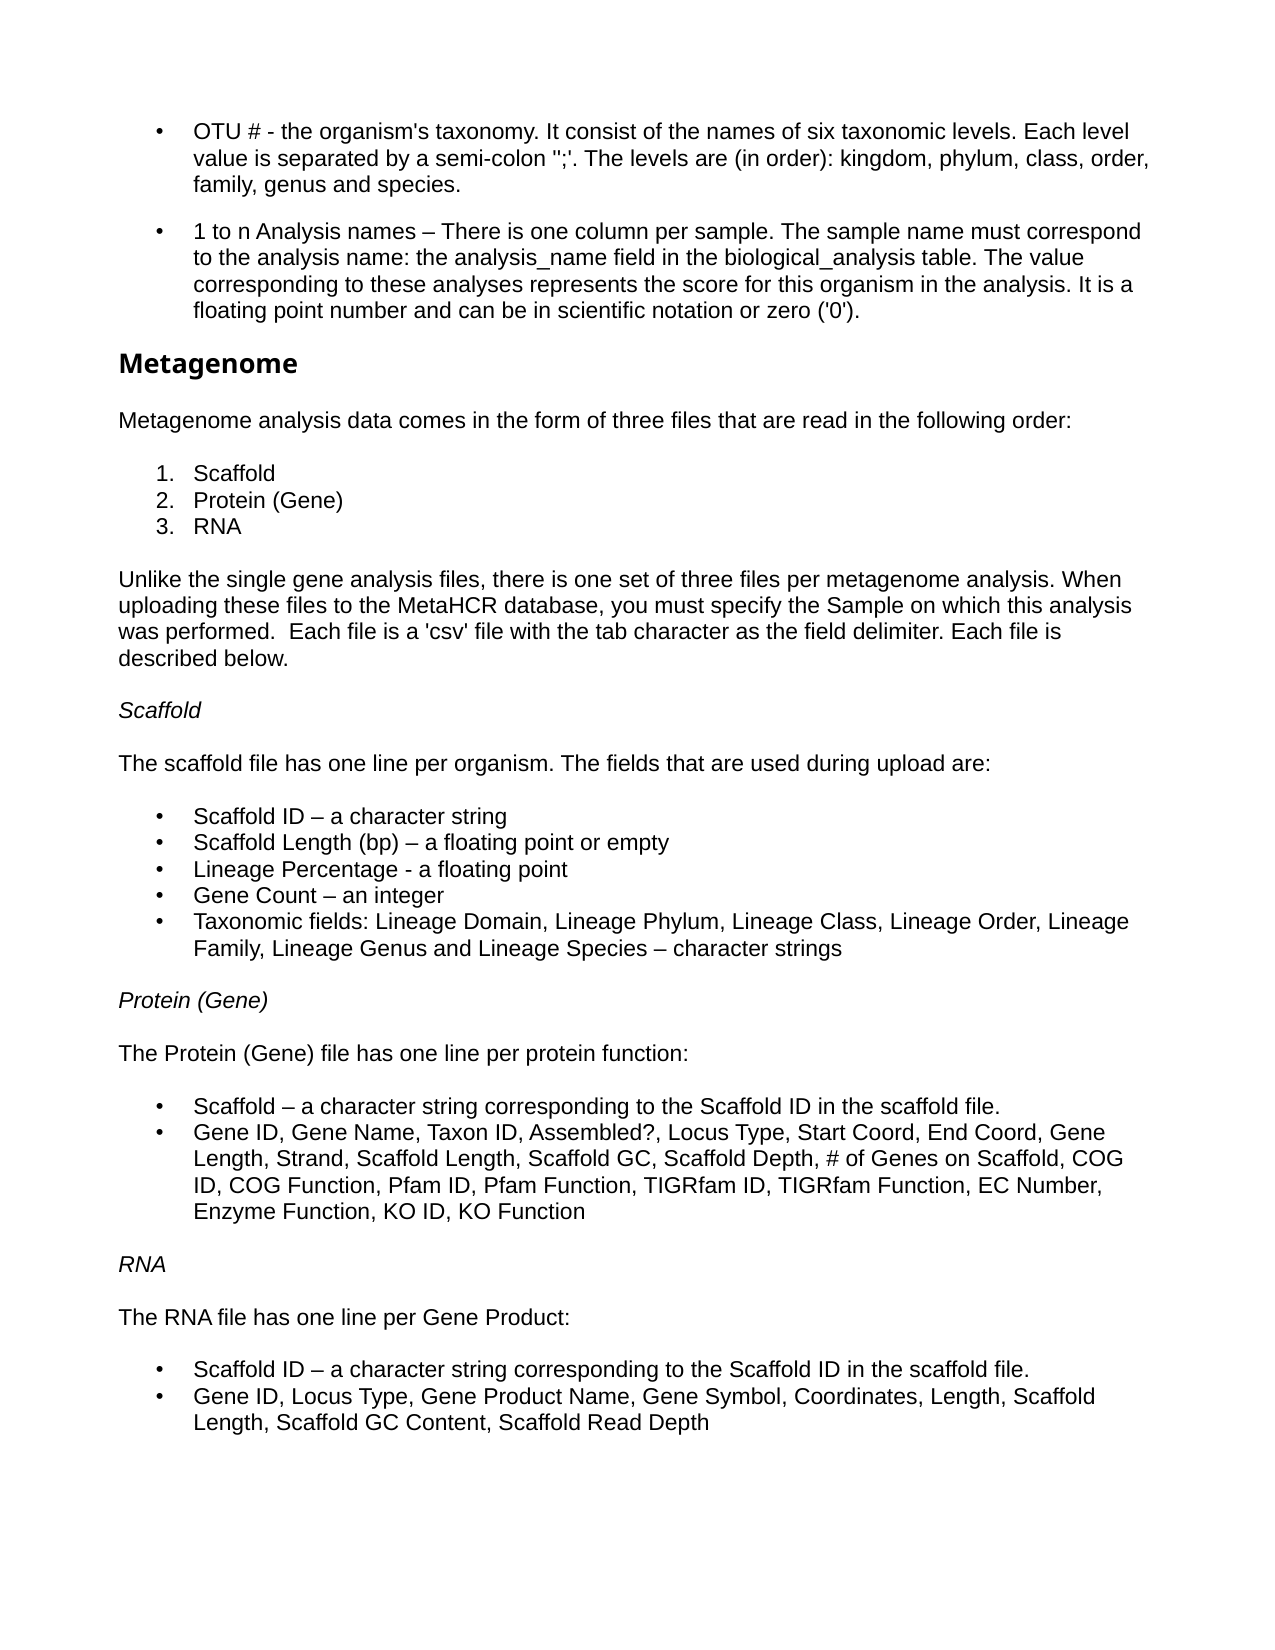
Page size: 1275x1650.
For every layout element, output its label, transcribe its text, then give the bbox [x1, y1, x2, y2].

subtitle Metagenome [118, 344, 1157, 381]
list Scaffold Length (bp) – a floating point or empty [156, 829, 1157, 856]
text RNA [118, 1251, 1157, 1277]
list Lineage Percentage - a floating point [156, 856, 1157, 882]
list Protein (Gene) [156, 487, 1157, 513]
list Scaffold [156, 460, 1157, 487]
list Gene Count – an integer [156, 882, 1157, 908]
text The scaffold file has one line per organism. The fields that are used during upload are: [118, 750, 1157, 776]
list OTU # - the organism's taxonomy. It consist of the names of six taxonomic levels. Each level value is separated by a semi-colon '';'. The levels are (in order): kingdom, phylum, class, order, family, genus and species. [156, 118, 1157, 197]
list Taxonomic fields: Lineage Domain, Lineage Phylum, Lineage Class, Lineage Order, Lineage Family, Lineage Genus and Lineage Species – character strings [156, 908, 1157, 961]
text Unlike the single gene analysis files, there is one set of three files per metagenome analysis. When uploading these files to the MetaHCR database, you must specify the Sample on which this analysis was performed. Each file is a 'csv' file with the tab character as the field delimiter. Each file is described below. [118, 566, 1157, 671]
list Gene ID, Locus Type, Gene Product Name, Gene Symbol, Coordinates, Length, Scaffold Length, Scaffold GC Content, Scaffold Read Depth [156, 1383, 1157, 1435]
list Scaffold ID – a character string [156, 803, 1157, 829]
list 1 to n Analysis names – There is one column per sample. The sample name must correspond to the analysis name: the analysis_name field in the biological_analysis table. The value corresponding to these analyses represents the score for this organism in the analysis. It is a floating point number and can be in scientific notation or zero ('0'). [156, 218, 1157, 323]
text The RNA file has one line per Gene Product: [118, 1303, 1157, 1330]
list Gene ID, Gene Name, Taxon ID, Assembled?, Locus Type, Start Coord, End Coord, Gene Length, Strand, Scaffold Length, Scaffold GC, Scaffold Depth, # of Genes on Scaffold, COG ID, COG Function, Pfam ID, Pfam Function, TIGRfam ID, TIGRfam Function, EC Number, Enzyme Function, KO ID, KO Function [156, 1119, 1157, 1224]
list RNA [156, 513, 1157, 539]
text Metagenome analysis data comes in the form of three files that are read in the following order: [118, 407, 1157, 434]
text The Protein (Gene) file has one line per protein function: [118, 1040, 1157, 1066]
list Scaffold – a character string corresponding to the Scaffold ID in the scaffold file. [156, 1093, 1157, 1119]
text Protein (Gene) [118, 987, 1157, 1014]
list Scaffold ID – a character string corresponding to the Scaffold ID in the scaffold file. [156, 1356, 1157, 1383]
text Scaffold [118, 697, 1157, 724]
